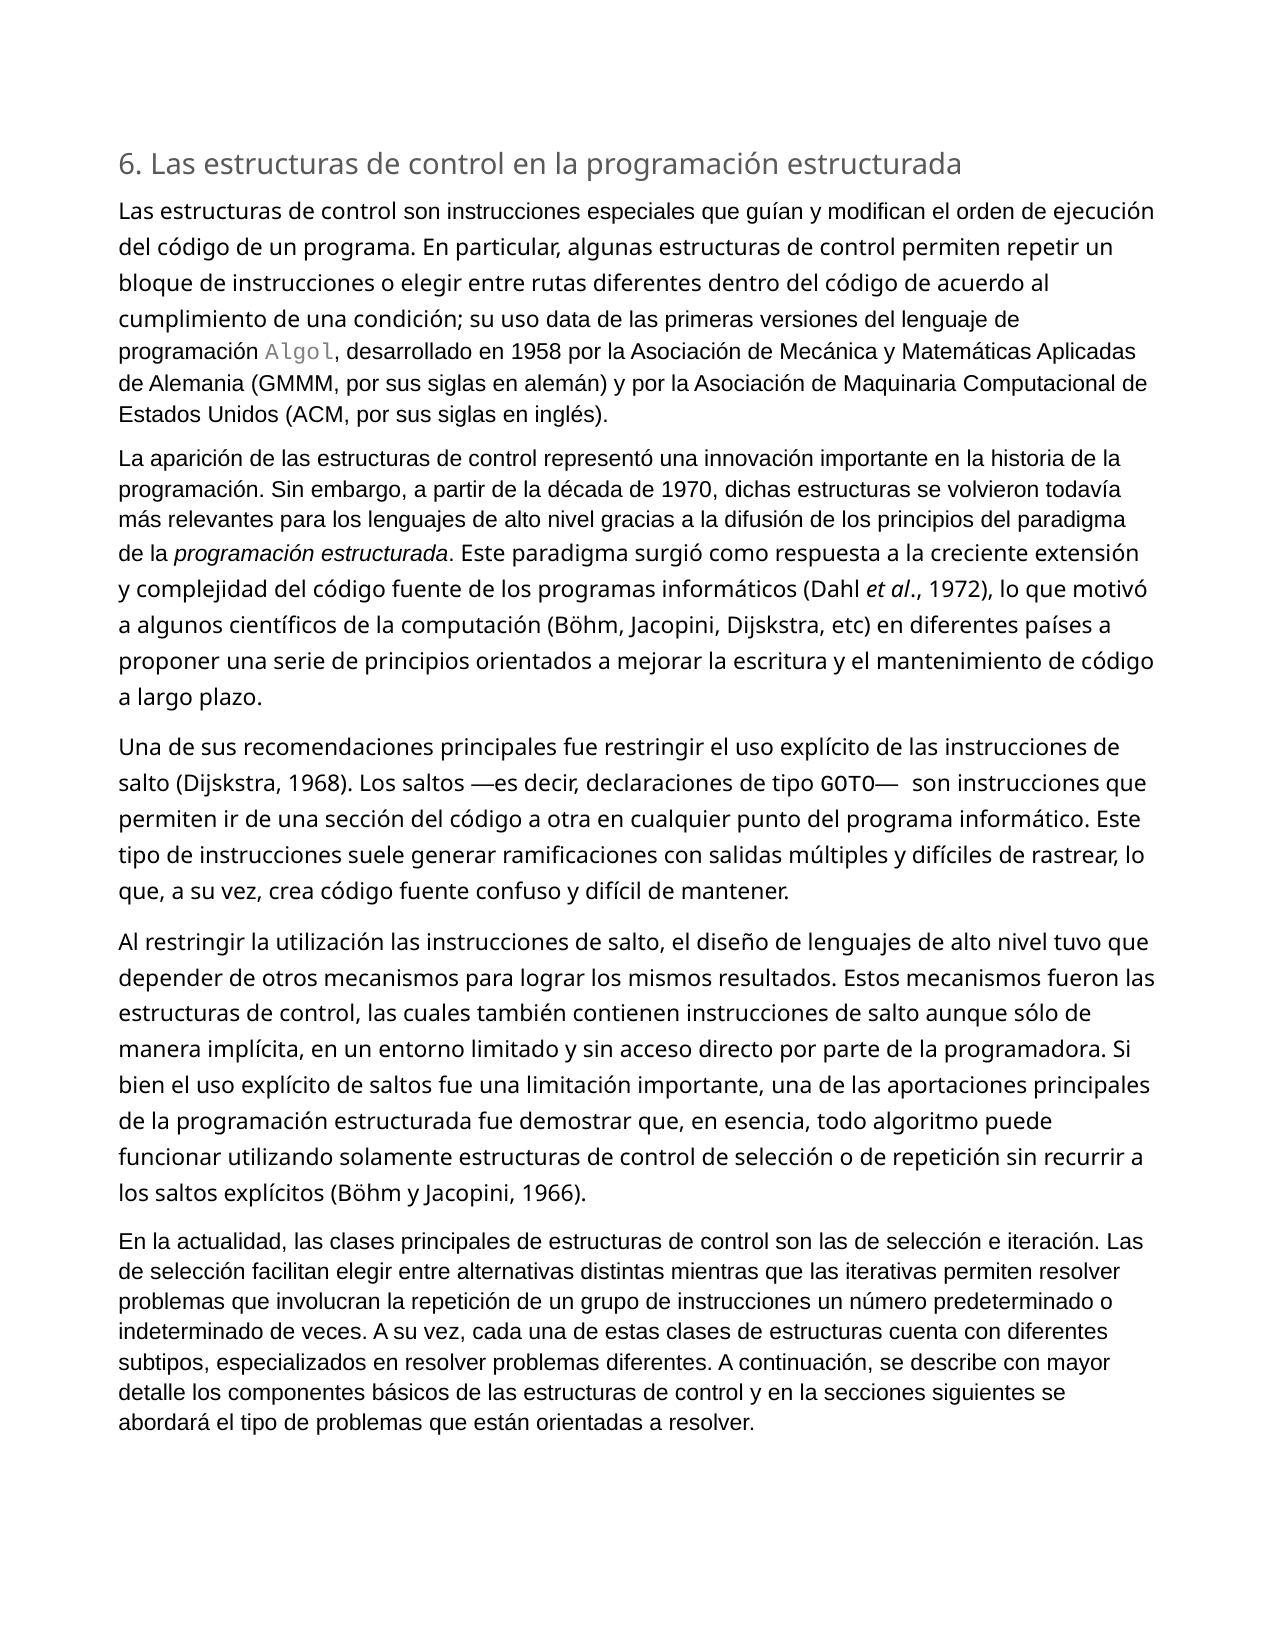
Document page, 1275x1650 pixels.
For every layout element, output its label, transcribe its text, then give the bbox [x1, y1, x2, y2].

text Las estructuras de control son instrucciones especiales que guían y modifican el orden de ejecución del código de un programa. En particular, algunas estructuras de control permiten repetir un bloque de instrucciones o elegir entre rutas diferentes dentro del código de acuerdo al cumplimiento de una condición; su uso data de las primeras versiones del lenguaje de programación Algol, desarrollado en 1958 por la Asociación de Mecánica y Matemáticas Aplicadas de Alemania (GMMM, por sus siglas en alemán) y por la Asociación de Maquinaria Computacional de Estados Unidos (ACM, por sus siglas en inglés). [118, 195, 1157, 427]
text La aparición de las estructuras de control representó una innovación importante en la historia de la programación. Sin embargo, a partir de la década de 1970, dichas estructuras se volvieron todavía más relevantes para los lenguajes de alto nivel gracias a la difusión de los principios del paradigma de la programación estructurada. Este paradigma surgió como respuesta a la creciente extensión y complejidad del código fuente de los programas informáticos (Dahl et al., 1972), lo que motivó a algunos científicos de la computación (Böhm, Jacopini, Dijskstra, etc) en diferentes países a proponer una serie de principios orientados a mejorar la escritura y el mantenimiento de código a largo plazo. [118, 445, 1157, 712]
text Una de sus recomendaciones principales fue restringir el uso explícito de las instrucciones de salto (Dijskstra, 1968). Los saltos —es decir, declaraciones de tipo GOTO— son instrucciones que permiten ir de una sección del código a otra en cualquier punto del programa informático. Este tipo de instrucciones suele generar ramificaciones con salidas múltiples y difíciles de rastrear, lo que, a su vez, crea código fuente confuso y difícil de mantener. [118, 731, 1157, 906]
text Al restringir la utilización las instrucciones de salto, el diseño de lenguajes de alto nivel tuvo que depender de otros mecanismos para lograr los mismos resultados. Estos mecanismos fueron las estructuras de control, las cuales también contienen instrucciones de salto aunque sólo de manera implícita, en un entorno limitado y sin acceso directo por parte de la programadora. Si bien el uso explícito de saltos fue una limitación importante, una de las aportaciones principales de la programación estructurada fue demostrar que, en esencia, todo algoritmo puede funcionar utilizando solamente estructuras de control de selección o de repetición sin recurrir a los saltos explícitos (Böhm y Jacopini, 1966). [118, 926, 1157, 1208]
text En la actualidad, las clases principales de estructuras de control son las de selección e iteración. Las de selección facilitan elegir entre alternativas distintas mientras que las iterativas permiten resolver problemas que involucran la repetición de un grupo de instrucciones un número predeterminado o indeterminado de veces. A su vez, cada una de estas clases de estructuras cuenta con diferentes subtipos, especializados en resolver problemas diferentes. A continuación, se describe con mayor detalle los componentes básicos de las estructuras de control y en la secciones siguientes se abordará el tipo de problemas que están orientadas a resolver. [118, 1228, 1157, 1435]
subtitle 6. Las estructuras de control en la programación estructurada [118, 143, 1157, 183]
